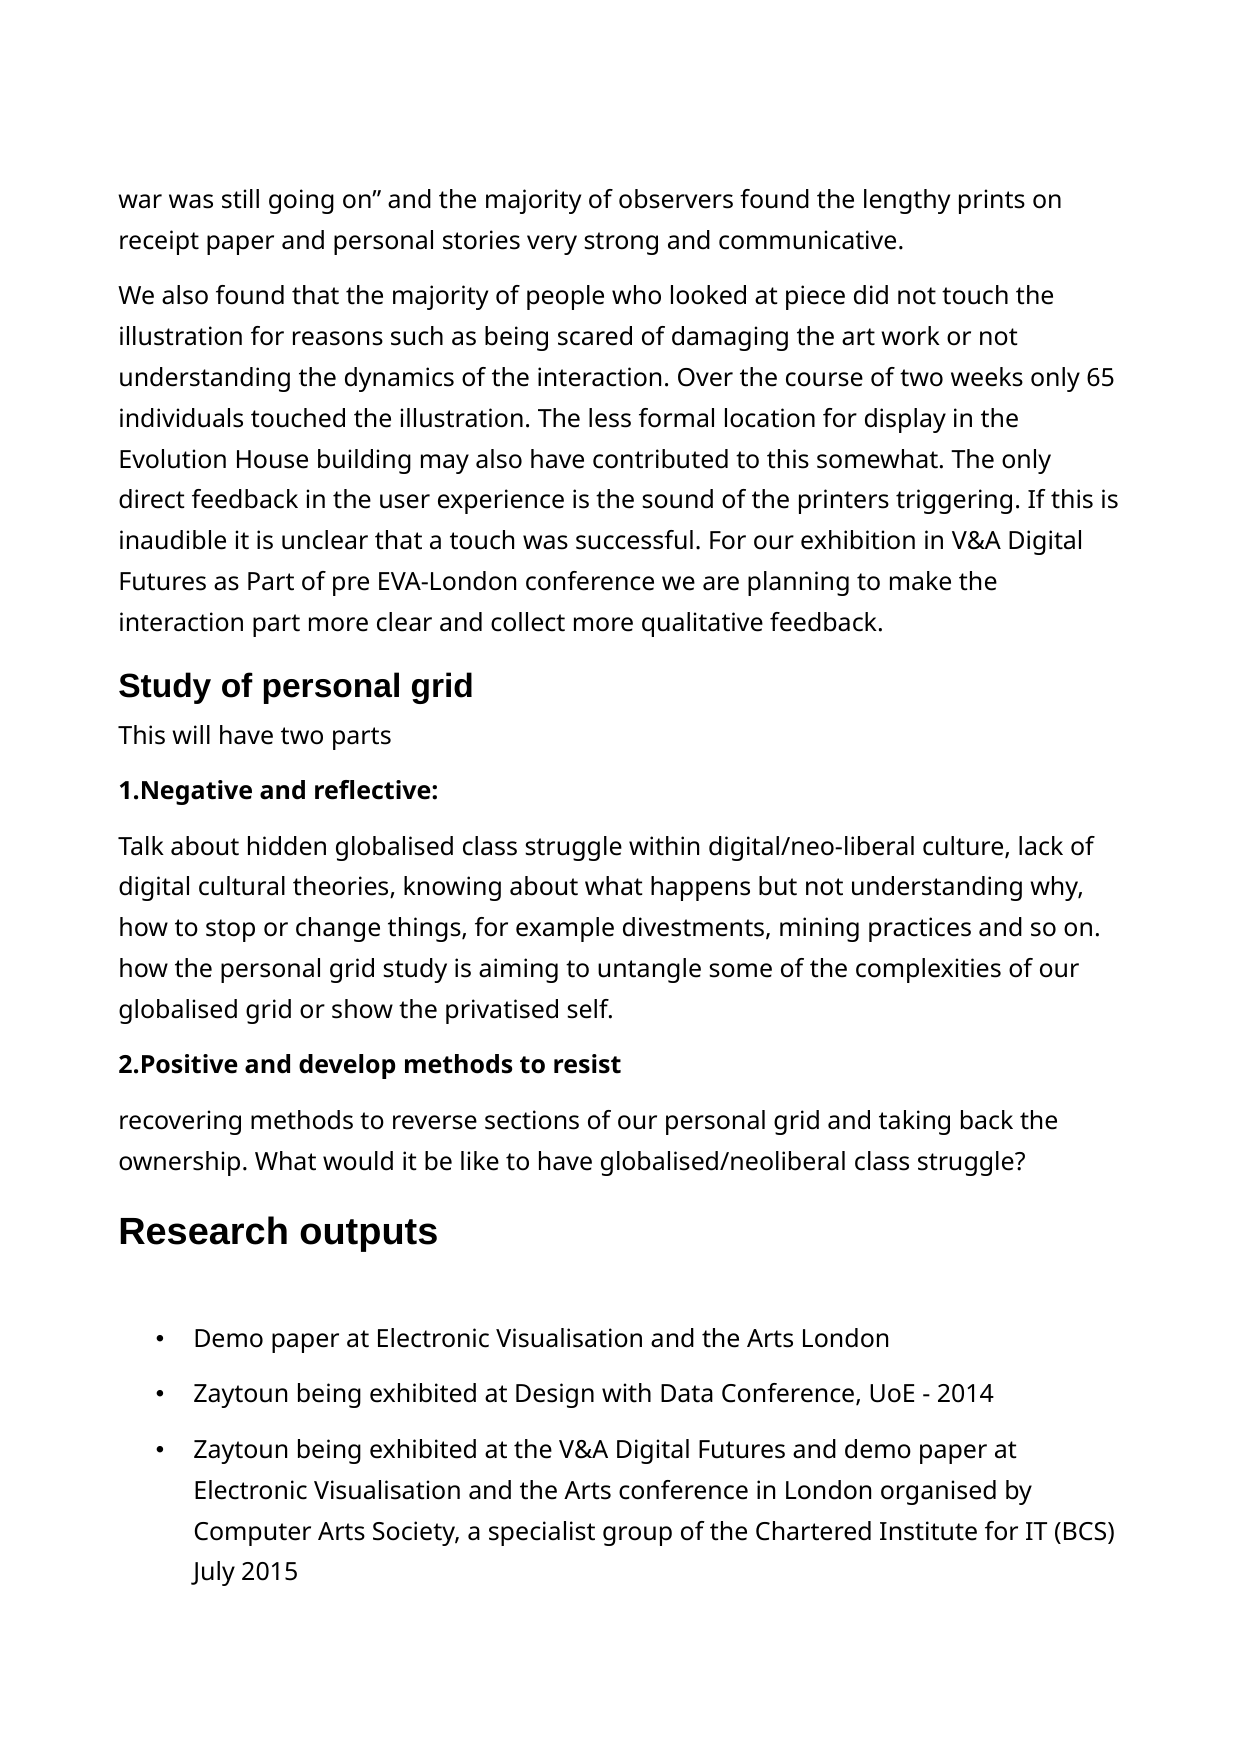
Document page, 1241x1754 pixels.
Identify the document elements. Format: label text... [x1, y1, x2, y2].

list Zaytoun being exhibited at the V&A Digital Futures and demo paper at Electronic Visualisation and the Arts conference in London organised by Computer Arts Society, a specialist group of the Chartered Institute for IT (BCS) July 2015 [156, 1431, 1122, 1588]
subtitle Study of personal grid [118, 666, 1122, 705]
list Demo paper at Electronic Visualisation and the Arts London [156, 1321, 1122, 1355]
text Talk about hidden globalised class struggle within digital/neo-liberal culture, lack of digital cultural theories, knowing about what happens but not understanding why, how to stop or change things, for example divestments, mining practices and so on. how the personal grid study is aiming to untangle some of the complexities of our globalised grid or show the privatised self. [118, 828, 1122, 1026]
text This will have two parts [118, 717, 1122, 751]
list Zaytoun being exhibited at Design with Data Conference, UoE - 2014 [156, 1376, 1122, 1410]
text war was still going on” and the majority of observers found the lengthy prints on receipt paper and personal stories very strong and communicative. [118, 182, 1122, 257]
subtitle Research outputs [118, 1209, 1122, 1253]
text We also found that the majority of people who looked at piece did not touch the illustration for reasons such as being scared of damaging the art work or not understanding the dynamics of the interaction. Over the course of two weeks only 65 individuals touched the illustration. The less formal location for display in the Evolution House building may also have contributed to this somewhat. The only direct feedback in the user experience is the sound of the printers triggering. If this is inaudible it is unclear that a touch was successful. For our exhibition in V&A Digital Futures as Part of pre EVA-London conference we are planning to make the interaction part more clear and collect more qualitative feedback. [118, 278, 1122, 639]
text 2.Positive and develop methods to resist [118, 1047, 1122, 1081]
text 1.Negative and reflective: [118, 773, 1122, 807]
text recovering methods to reverse sections of our personal grid and taking back the ownership. What would it be like to have globalised/neoliberal class struggle? [118, 1102, 1122, 1177]
